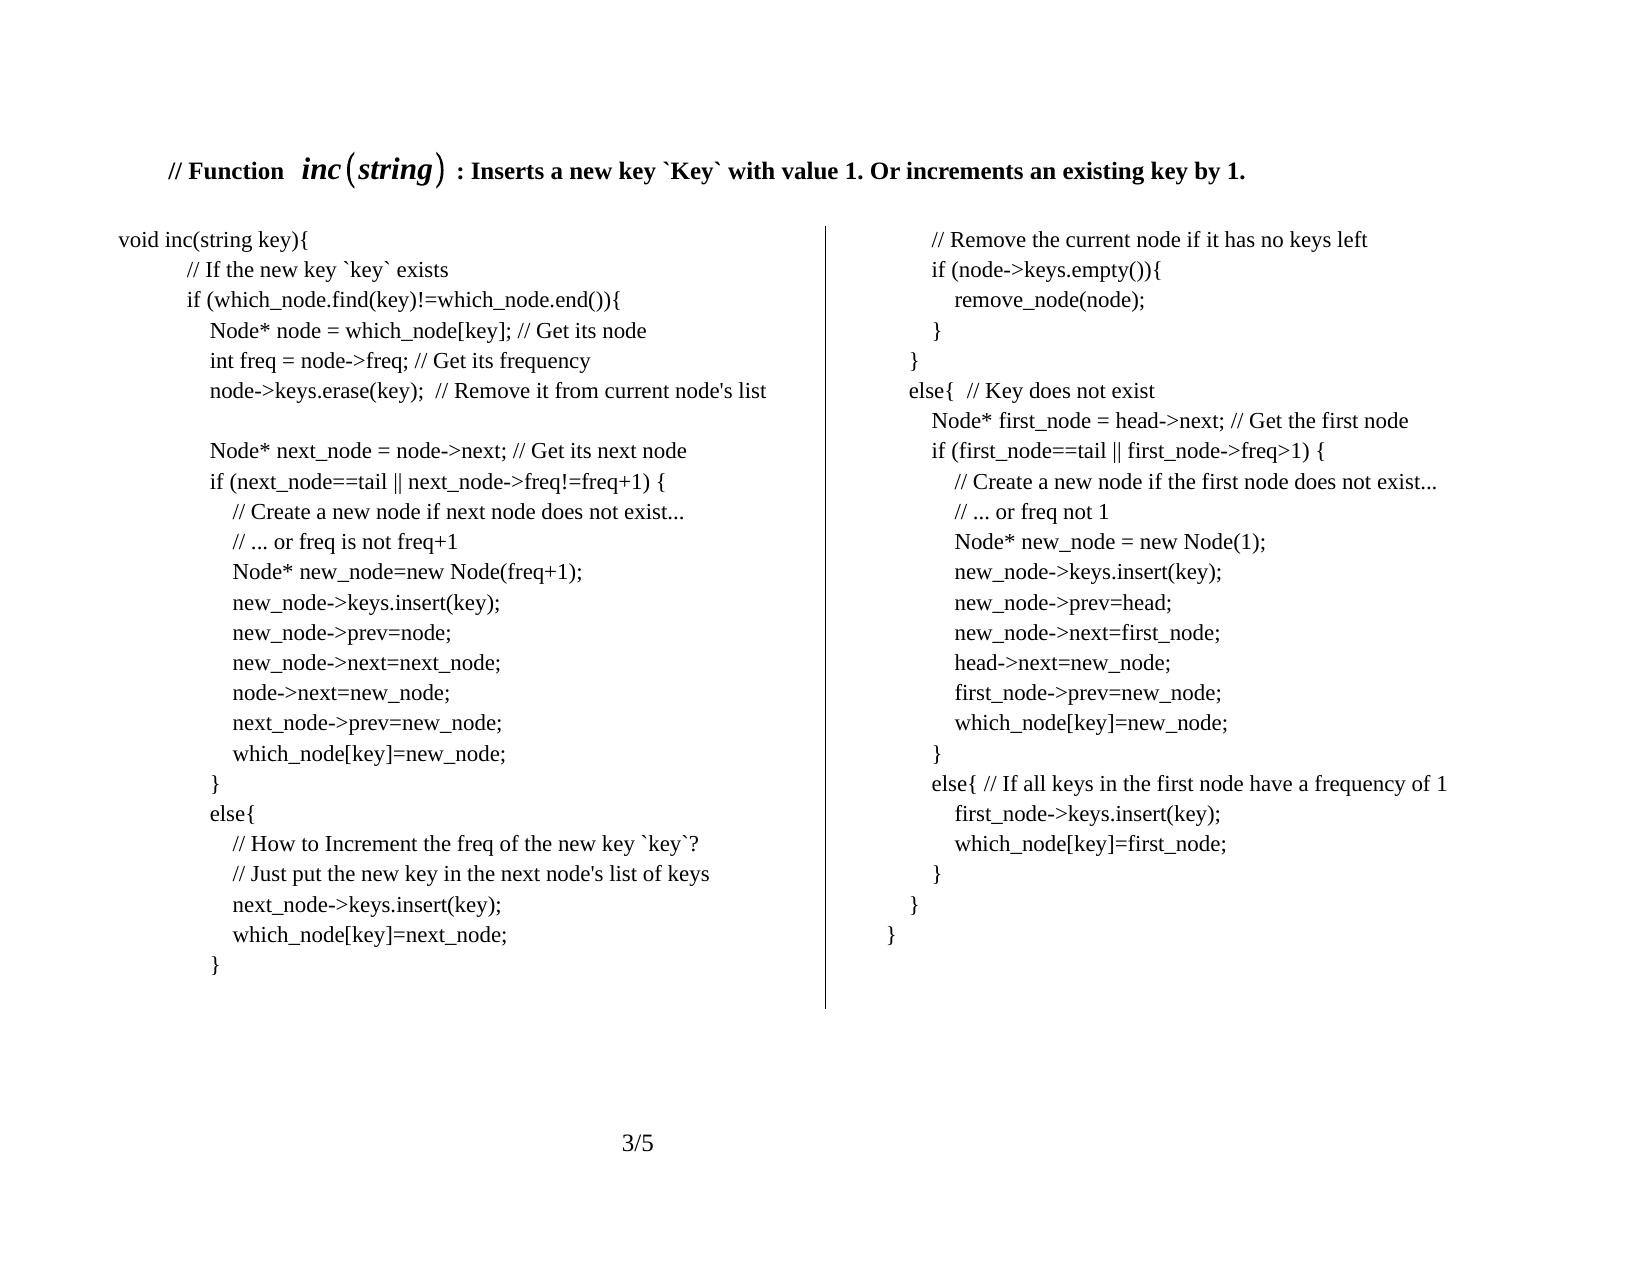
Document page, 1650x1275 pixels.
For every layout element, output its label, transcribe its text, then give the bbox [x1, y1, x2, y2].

text // ... or freq not 1 [840, 498, 1532, 524]
text if (node->keys.empty()){ [840, 256, 1532, 283]
text // Create a new node if the first node does not exist... [840, 468, 1532, 494]
text else{ // If all keys in the first node have a frequency of 1 [840, 770, 1532, 796]
text next_node->keys.insert(key); [118, 891, 810, 917]
text else{ [118, 800, 810, 826]
text // Function : Inserts a new key `Key` with value 1. Or increments an existing key by 1. [437, 151, 1532, 189]
text first_node->keys.insert(key); [840, 800, 1532, 826]
text // How to Increment the freq of the new key `key`? [118, 830, 810, 857]
text if (first_node==tail || first_node->freq>1) { [840, 438, 1532, 464]
text Node* first_node = head->next; // Get the first node [840, 407, 1532, 434]
text Node* new_node = new Node(1); [840, 528, 1532, 554]
text } [840, 891, 1532, 917]
text // Create a new node if next node does not exist... [118, 498, 810, 524]
text else{ // Key does not exist [840, 377, 1532, 403]
text } [840, 740, 1532, 766]
text } [840, 317, 1532, 343]
text which_node[key]=new_node; [840, 709, 1532, 736]
text remove_node(node); [840, 287, 1532, 313]
text next_node->prev=new_node; [118, 709, 810, 736]
text which_node[key]=next_node; [118, 921, 810, 947]
text } [840, 921, 1532, 947]
text new_node->next=next_node; [118, 649, 810, 675]
text // Function : Inserts a new key `Key` with value 1. Or increments an existing key by 1. [118, 151, 353, 189]
text if (next_node==tail || next_node->freq!=freq+1) { [118, 468, 810, 494]
text new_node->keys.insert(key); [118, 589, 810, 615]
text // If the new key `key` exists [118, 256, 810, 283]
text which_node[key]=first_node; [840, 830, 1532, 857]
text which_node[key]=new_node; [118, 740, 810, 766]
text node->next=new_node; [118, 679, 810, 706]
text Node* new_node=new Node(freq+1); [118, 558, 810, 585]
text new_node->next=first_node; [840, 619, 1532, 645]
text } [840, 861, 1532, 887]
text // ... or freq is not freq+1 [118, 528, 810, 554]
text void inc(string key){ [118, 226, 810, 252]
text new_node->keys.insert(key); [840, 558, 1532, 585]
text if (which_node.find(key)!=which_node.end()){ [118, 287, 810, 313]
text Node* node = which_node[key]; // Get its node [118, 317, 810, 343]
text int freq = node->freq; // Get its frequency [118, 347, 810, 373]
text // Just put the new key in the next node's list of keys [118, 861, 810, 887]
text // Remove the current node if it has no keys left [840, 226, 1532, 252]
text } [118, 770, 810, 796]
text } [840, 347, 1532, 373]
text new_node->prev=node; [118, 619, 810, 645]
text // Function : Inserts a new key `Key` with value 1. Or increments an existing key by 1. [350, 151, 440, 189]
text } [118, 951, 810, 977]
text Node* next_node = node->next; // Get its next node [118, 438, 810, 464]
text node->keys.erase(key); // Remove it from current node's list [118, 377, 810, 403]
text new_node->prev=head; [840, 589, 1532, 615]
text head->next=new_node; [840, 649, 1532, 675]
text first_node->prev=new_node; [840, 679, 1532, 706]
